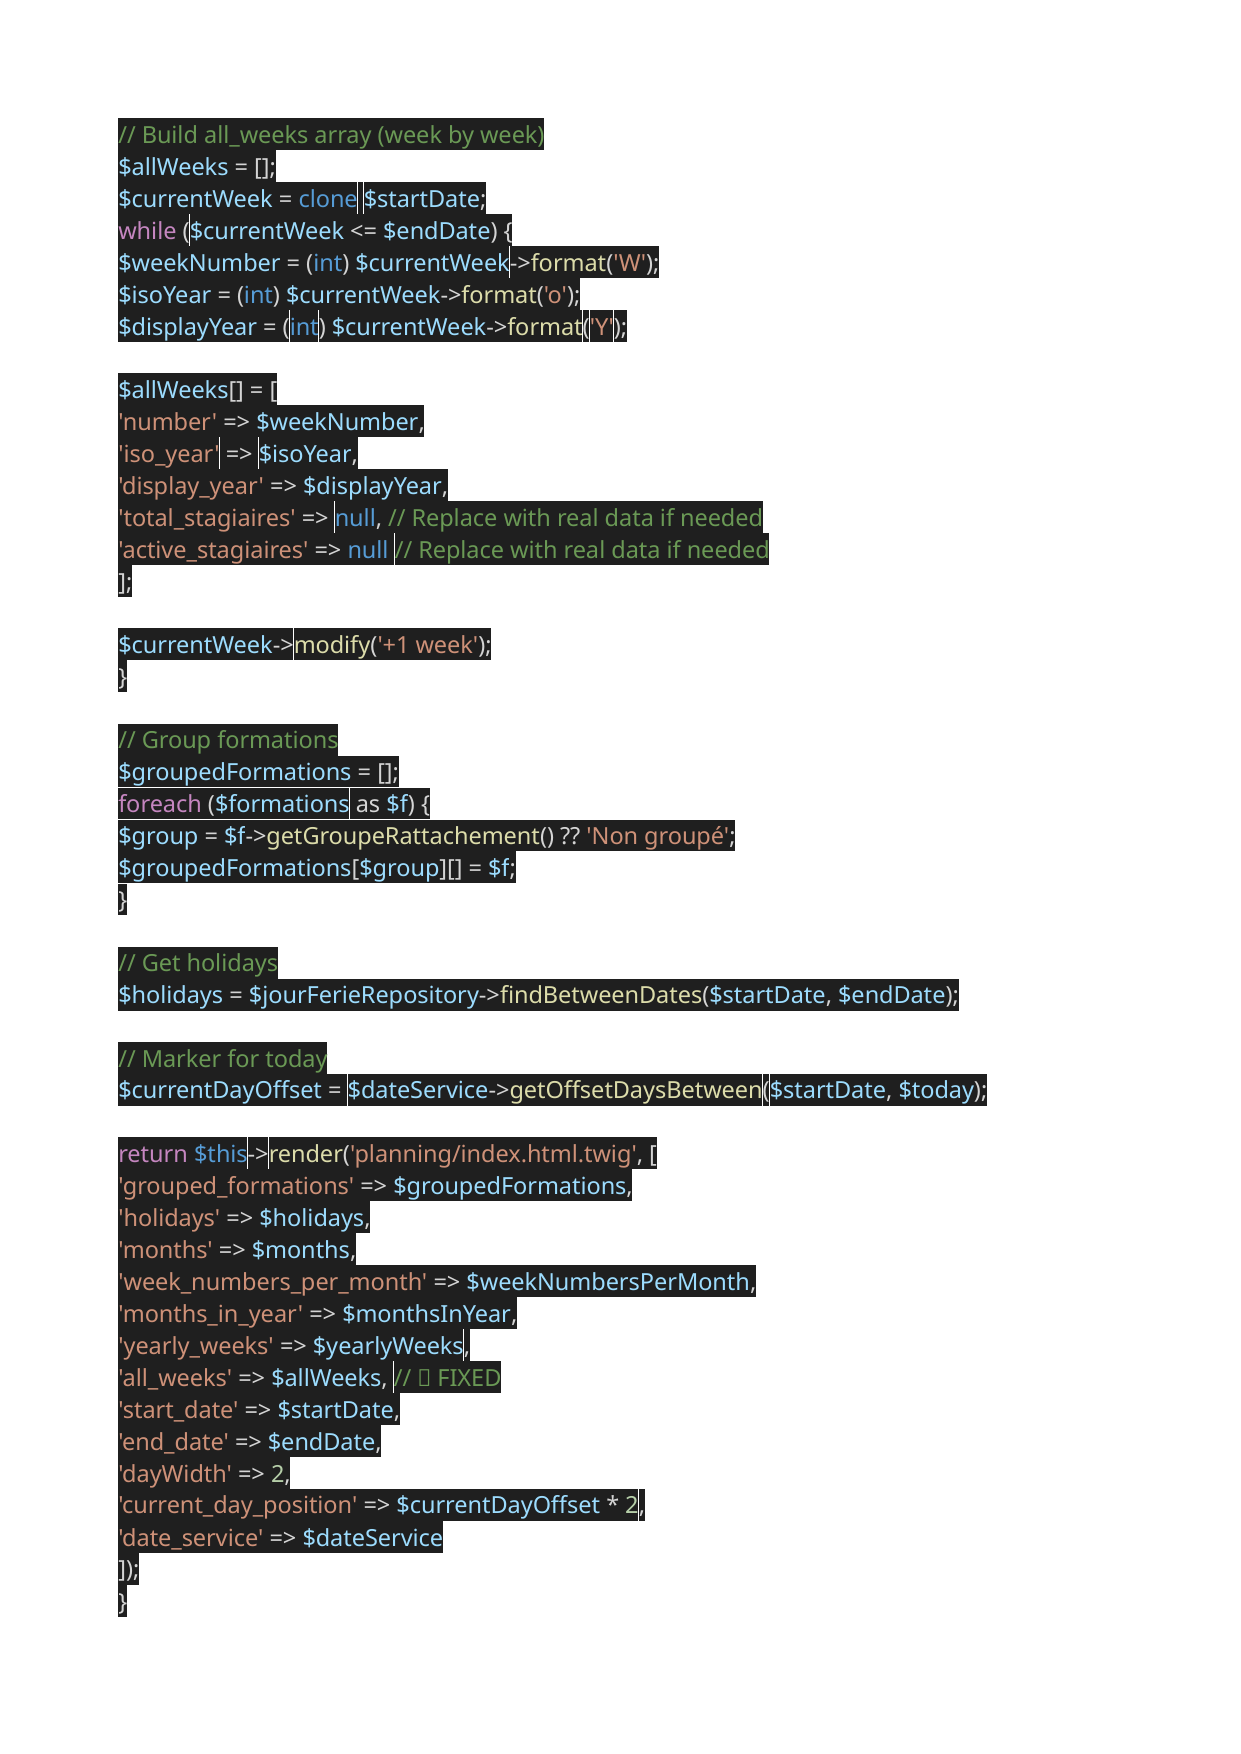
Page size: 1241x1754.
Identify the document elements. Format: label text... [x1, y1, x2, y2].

text while ($currentWeek <= $endDate) { [118, 214, 1122, 246]
text $groupedFormations[$group][] = $f; [118, 851, 1122, 883]
text $displayYear = (int) $currentWeek->format('Y'); [118, 310, 1122, 342]
text $currentWeek = clone $startDate; [118, 182, 1122, 214]
text } [118, 883, 1122, 915]
text // Group formations [118, 723, 1122, 756]
text 'dayWidth' => 2, [118, 1457, 1122, 1489]
text // Get holidays [118, 947, 1122, 979]
text 'display_year' => $displayYear, [118, 469, 1122, 501]
text } [118, 1585, 1122, 1617]
text 'grouped_formations' => $groupedFormations, [118, 1169, 1122, 1201]
text 'end_date' => $endDate, [118, 1425, 1122, 1457]
text 'months_in_year' => $monthsInYear, [118, 1297, 1122, 1329]
text $allWeeks = []; [118, 150, 1122, 182]
text $allWeeks[] = [ [118, 373, 1122, 405]
text 'total_stagiaires' => null, // Replace with real data if needed [118, 501, 1122, 533]
text 'iso_year' => $isoYear, [118, 437, 1122, 469]
text 'active_stagiaires' => null // Replace with real data if needed [118, 533, 1122, 565]
text $holidays = $jourFerieRepository->findBetweenDates($startDate, $endDate); [118, 979, 1122, 1011]
text } [118, 660, 1122, 692]
text 'all_weeks' => $allWeeks, // ✅ FIXED [118, 1361, 1122, 1393]
text // Marker for today [118, 1042, 1122, 1074]
text 'number' => $weekNumber, [118, 405, 1122, 437]
text $weekNumber = (int) $currentWeek->format('W'); [118, 246, 1122, 278]
text 'current_day_position' => $currentDayOffset * 2, [118, 1489, 1122, 1521]
text foreach ($formations as $f) { [118, 787, 1122, 819]
text $isoYear = (int) $currentWeek->format('o'); [118, 278, 1122, 310]
text 'months' => $months, [118, 1233, 1122, 1265]
text ]); [118, 1553, 1122, 1585]
text // Build all_weeks array (week by week) [118, 118, 1122, 150]
text ]; [118, 565, 1122, 597]
text 'date_service' => $dateService [118, 1521, 1122, 1553]
text 'week_numbers_per_month' => $weekNumbersPerMonth, [118, 1265, 1122, 1297]
text 'yearly_weeks' => $yearlyWeeks, [118, 1329, 1122, 1361]
text $groupedFormations = []; [118, 756, 1122, 787]
text $currentDayOffset = $dateService->getOffsetDaysBetween($startDate, $today); [118, 1074, 1122, 1106]
text 'holidays' => $holidays, [118, 1201, 1122, 1233]
text 'start_date' => $startDate, [118, 1393, 1122, 1425]
text $group = $f->getGroupeRattachement() ?? 'Non groupé'; [118, 819, 1122, 851]
text $currentWeek->modify('+1 week'); [118, 628, 1122, 660]
text return $this->render('planning/index.html.twig', [ [118, 1137, 1122, 1169]
